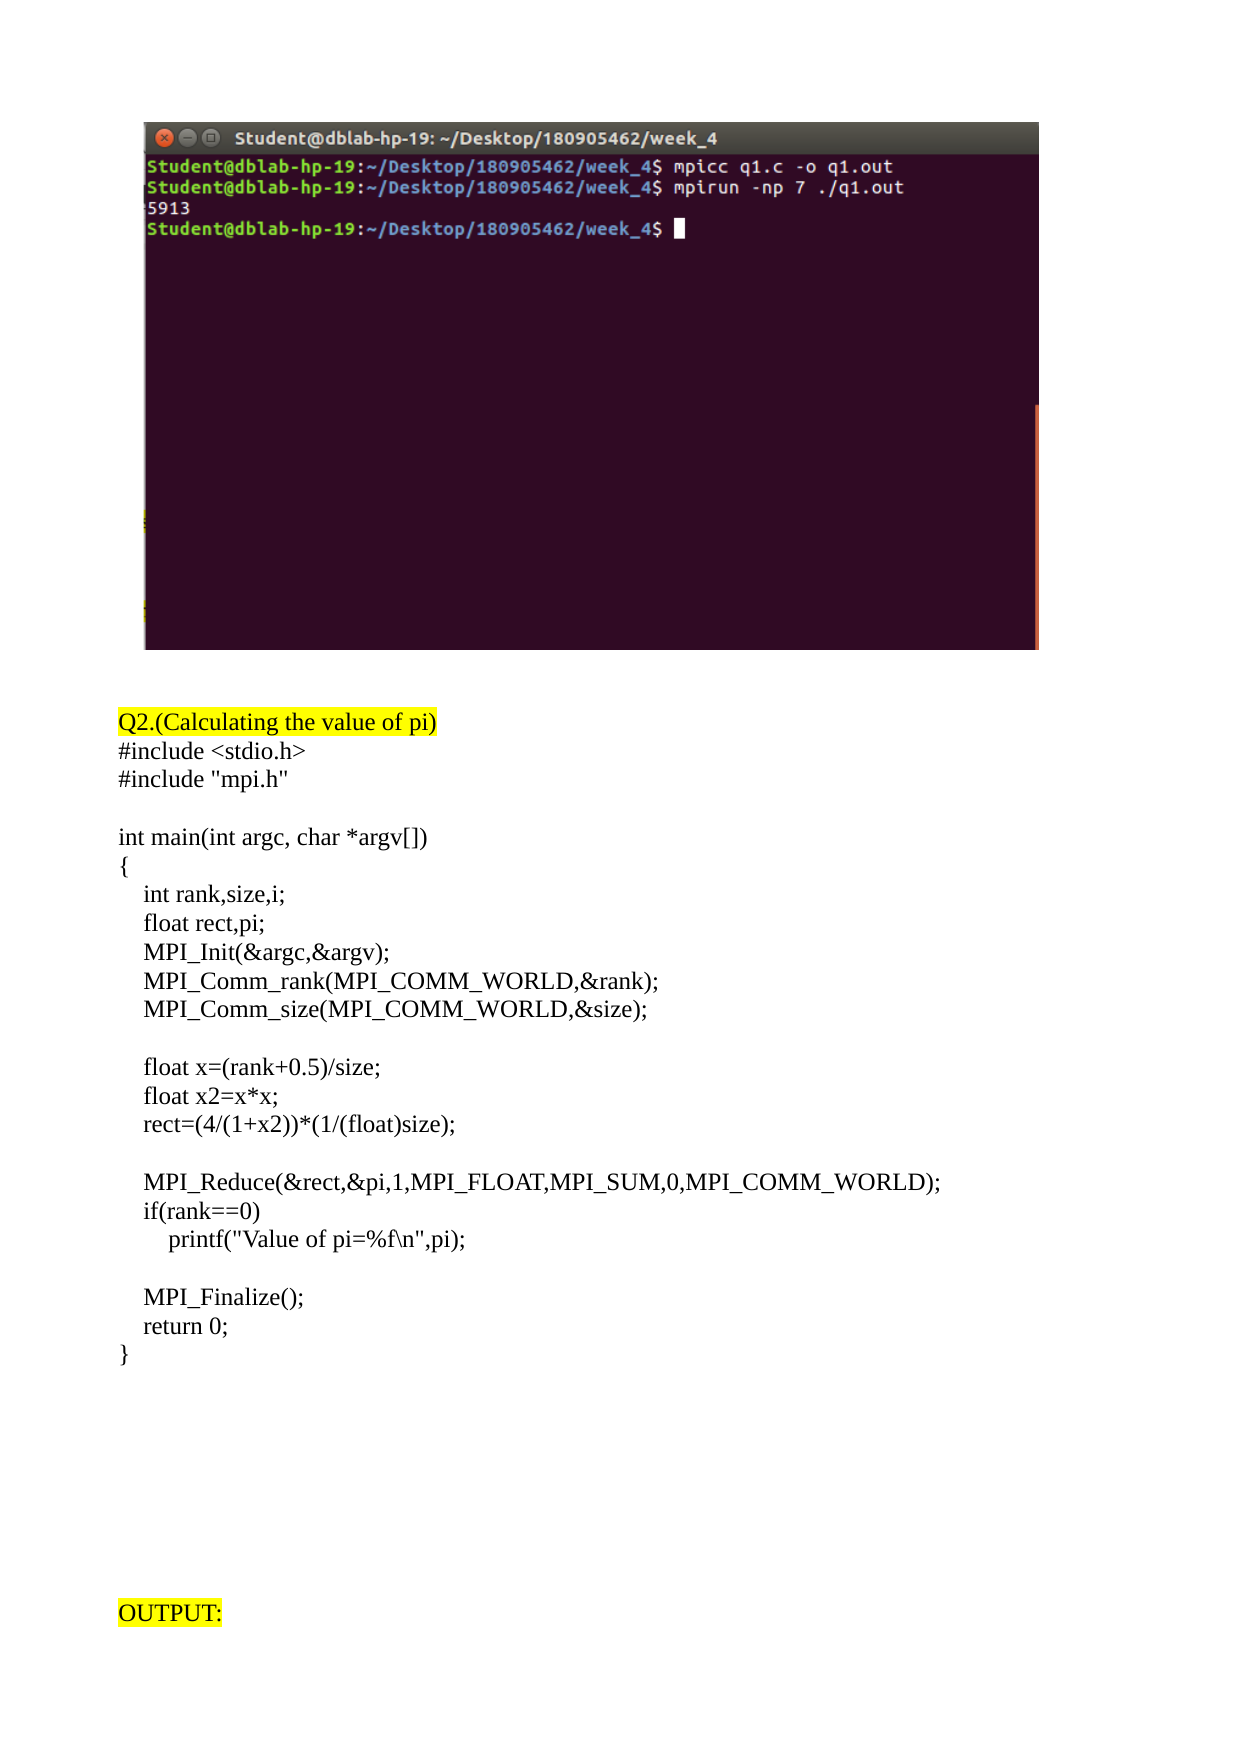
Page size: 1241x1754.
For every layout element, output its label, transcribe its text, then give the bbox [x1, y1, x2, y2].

text OUTPUT: [118, 1598, 1122, 1627]
text float x2=x*x; [118, 1081, 1122, 1109]
text rect=(4/(1+x2))*(1/(float)size); [118, 1109, 1122, 1138]
text MPI_Finalize(); [118, 1282, 1122, 1311]
text if(rank==0) [118, 1196, 1122, 1224]
text #include "mpi.h" [118, 764, 1122, 793]
text MPI_Init(&argc,&argv); [118, 937, 1122, 966]
text MPI_Comm_rank(MPI_COMM_WORLD,&rank); [118, 966, 1122, 994]
text Q2.(Calculating the value of pi) [118, 707, 1122, 736]
text #include <stdio.h> [118, 736, 1122, 764]
text float x=(rank+0.5)/size; [118, 1052, 1122, 1081]
text float rect,pi; [118, 908, 1122, 937]
text { [118, 851, 1122, 879]
text } [118, 1339, 1122, 1368]
text int rank,size,i; [118, 879, 1122, 908]
text MPI_Reduce(&rect,&pi,1,MPI_FLOAT,MPI_SUM,0,MPI_COMM_WORLD); [118, 1167, 1122, 1196]
text printf("Value of pi=%f\n",pi); [118, 1224, 1122, 1253]
text MPI_Comm_size(MPI_COMM_WORLD,&size); [118, 994, 1122, 1023]
text return 0; [118, 1311, 1122, 1339]
text int main(int argc, char *argv[]) [118, 822, 1122, 851]
